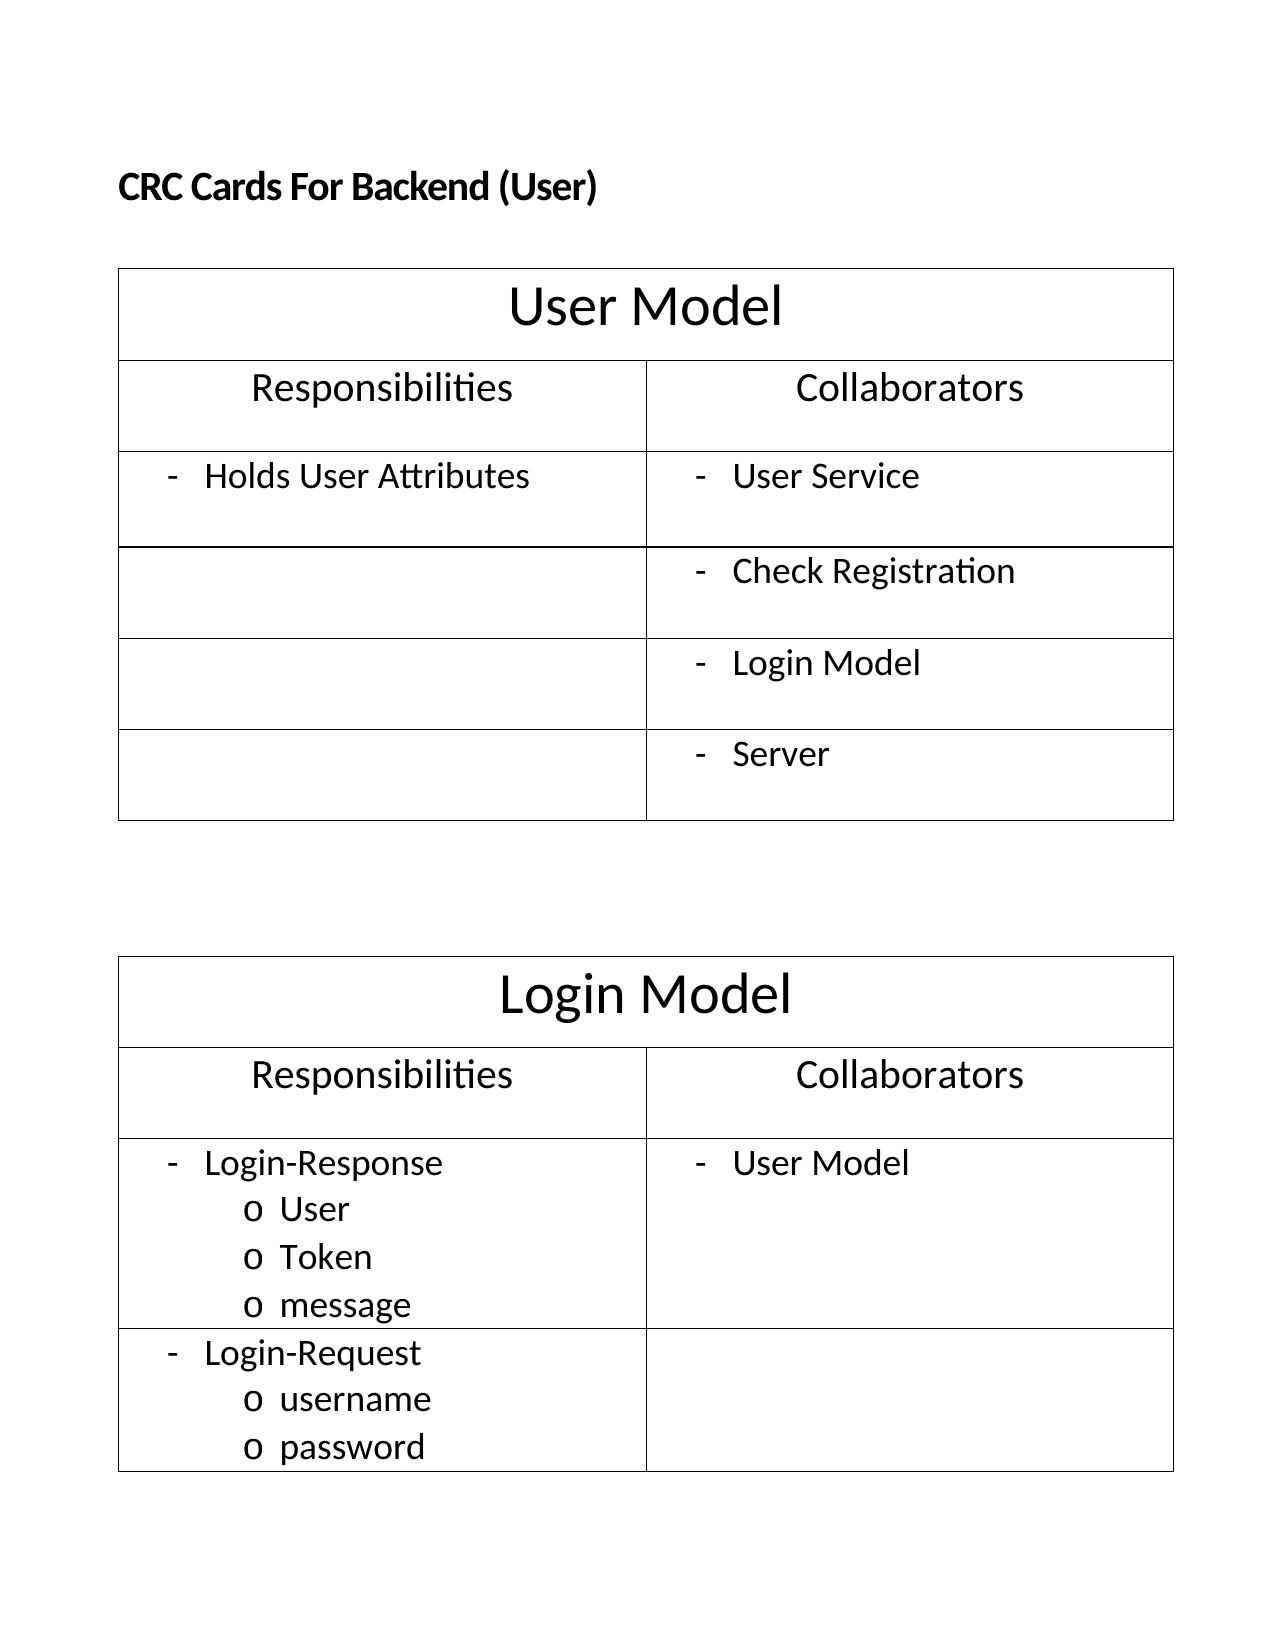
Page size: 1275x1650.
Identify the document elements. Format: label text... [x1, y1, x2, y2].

table_cell Login Model [647, 639, 1173, 729]
table_header Login Model [119, 957, 1173, 1047]
table_cell Login-Request username password [119, 1329, 646, 1471]
table_cell Collaborators [647, 1048, 1173, 1138]
table_cell User Service [647, 452, 1173, 546]
table_cell Holds User Attributes [119, 452, 646, 546]
table_cell Responsibilities [119, 1048, 646, 1138]
table_cell Responsibilities [119, 361, 646, 451]
table_cell [119, 548, 646, 638]
table_cell [119, 639, 646, 729]
table_cell Check Registration [647, 548, 1173, 638]
table_cell Server [647, 730, 1173, 820]
table_cell [647, 1329, 1173, 1471]
table_header User Model [119, 269, 1173, 359]
table_cell [119, 730, 646, 820]
table_cell Collaborators [647, 361, 1173, 451]
table_cell Login-Response User Token message [119, 1139, 646, 1328]
table_cell User Model [647, 1139, 1173, 1328]
text CRC Cards For Backend (User) [118, 160, 1157, 211]
